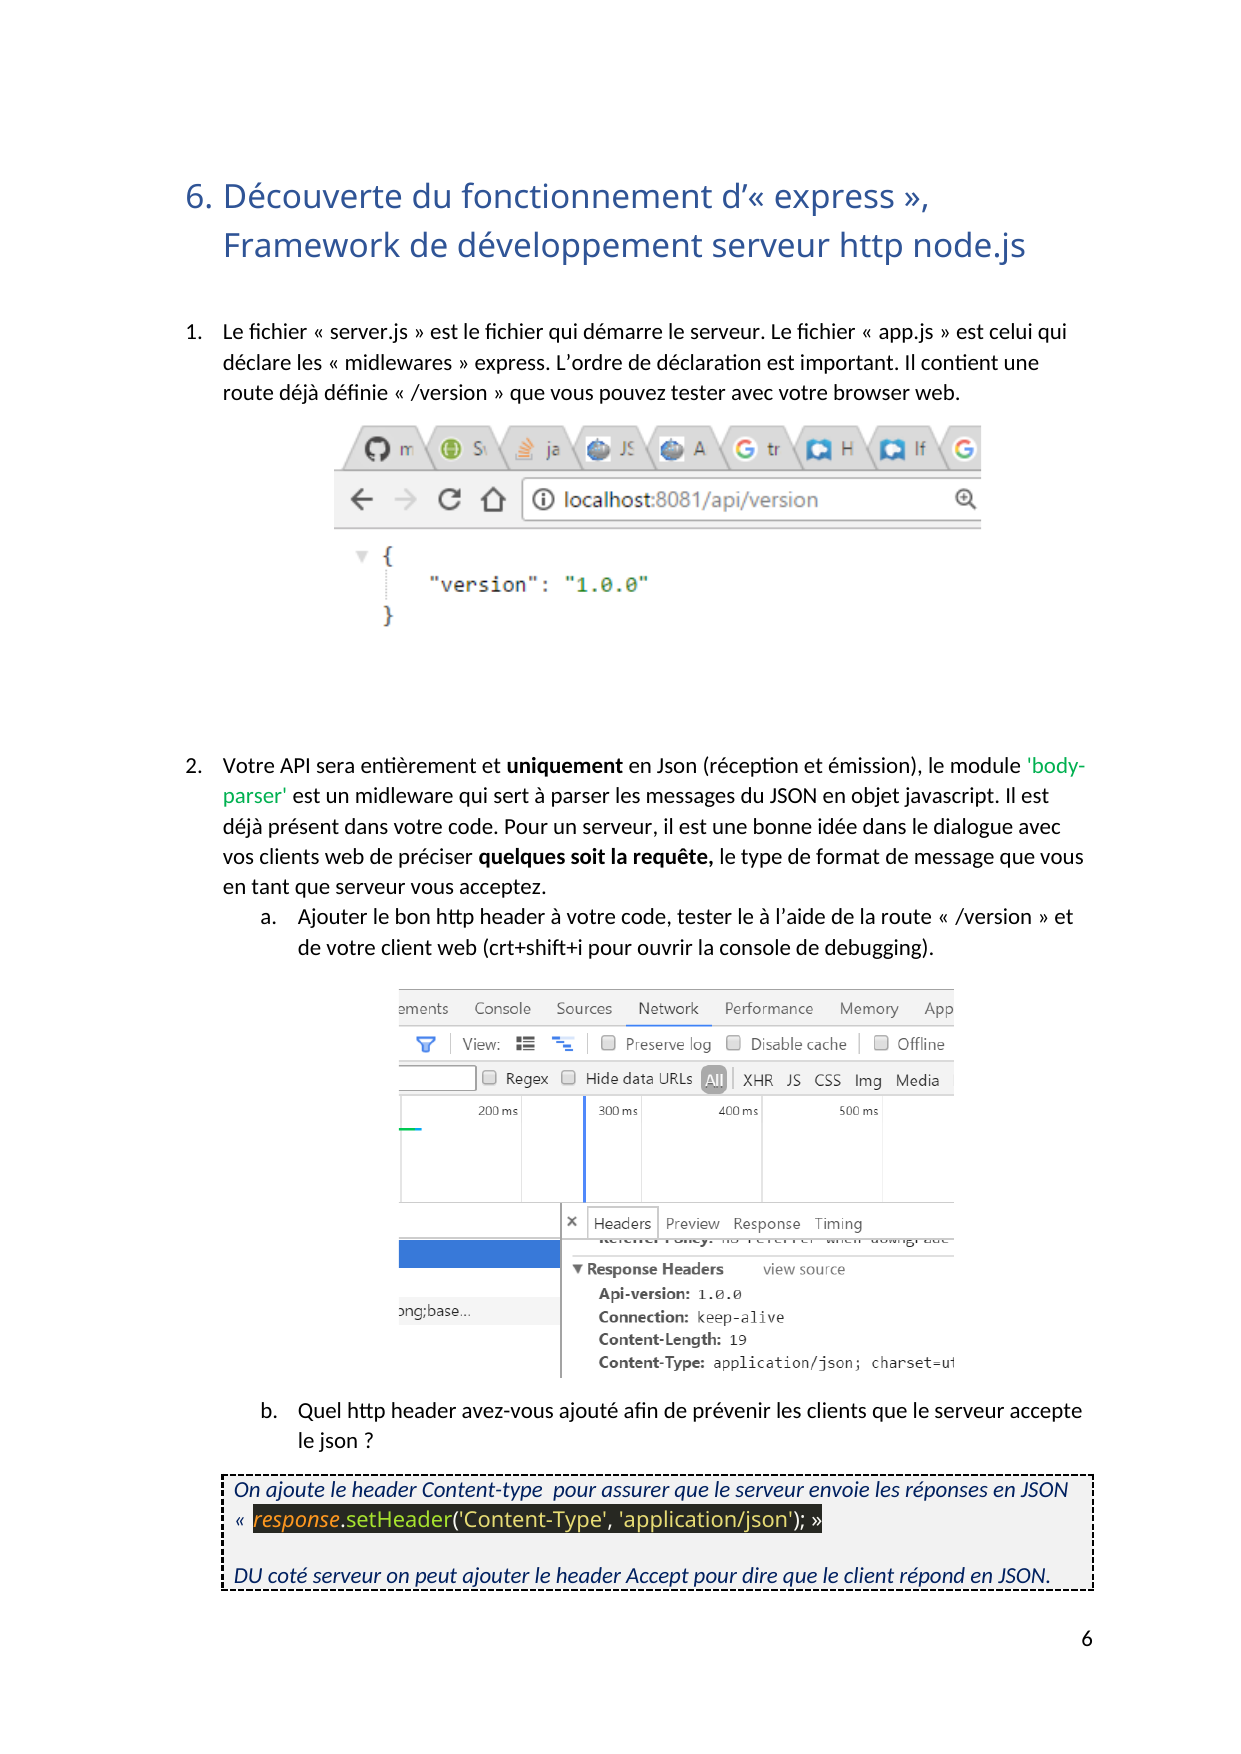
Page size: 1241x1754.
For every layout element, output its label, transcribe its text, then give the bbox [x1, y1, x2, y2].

list Quel http header avez-vous ajouté afin de prévenir les clients que le serveur accepte le json ? [260, 1396, 1093, 1454]
list Le fichier « server.js » est le fichier qui démarre le serveur. Le fichier « app.js » est celui qui déclare les « midlewares » express. L’ordre de déclaration est important. Il contient une route déjà définie « /version » que vous pouvez tester avec votre browser web. [185, 317, 1093, 406]
picture [334, 408, 982, 719]
picture [398, 979, 954, 1378]
subtitle Découverte du fonctionnement d’« express », Framework de développement serveur http node.js [185, 173, 1093, 267]
list Votre API sera entièrement et uniquement en Json (réception et émission), le module 'body-parser' est un midleware qui sert à parser les messages du JSON en objet javascript. Il est déjà présent dans votre code. Pour un serveur, il est une bonne idée dans le dialogue avec vos clients web de préciser quelques soit la requête, le type de format de message que vous en tant que serveur vous acceptez. [185, 751, 1093, 900]
table_header On ajoute le header Content-type pour assurer que le serveur envoie les réponses en JSON « response.setHeader('Content-Type', 'application/json'); » DU coté serveur on peut ajouter le header Accept pour dire que le client répond en JSON. [223, 1474, 1093, 1589]
list Ajouter le bon http header à votre code, tester le à l’aide de la route « /version » et de votre client web (crt+shift+i pour ouvrir la console de debugging). [260, 902, 1093, 961]
